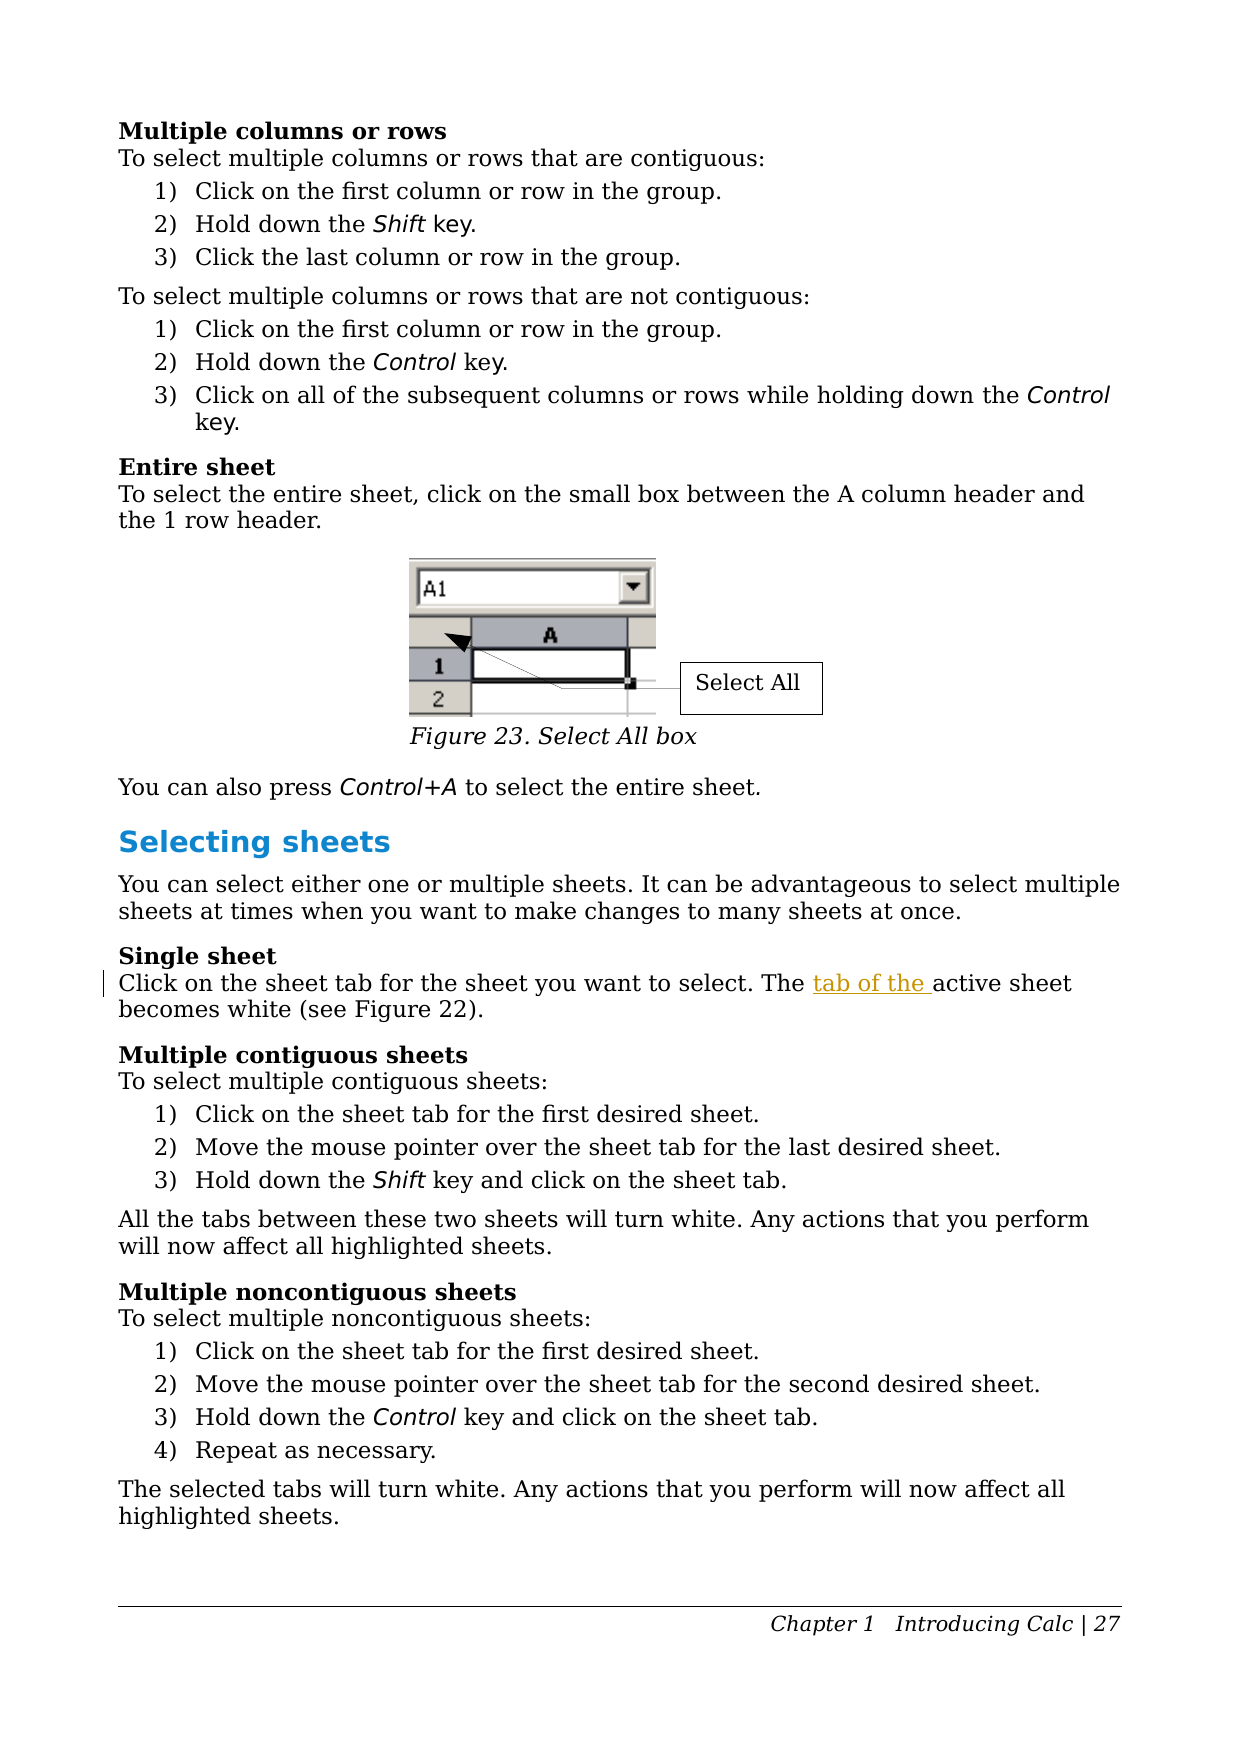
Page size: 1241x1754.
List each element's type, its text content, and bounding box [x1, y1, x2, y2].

list Hold down the Shift key and click on the sheet tab. [177, 1167, 1122, 1194]
list Move the mouse pointer over the sheet tab for the second desired sheet. [177, 1371, 1122, 1398]
list To select multiple columns or rows that are not contiguous: [118, 283, 1122, 310]
picture [409, 558, 656, 717]
list Click on the first column or row in the group. [177, 316, 1122, 343]
text Figure 23. Select All box [410, 723, 831, 749]
text Click on the sheet tab for the sheet you want to select. The tab of the active sheet becomes white (see Figure 22). [118, 970, 1122, 1023]
list To select multiple columns or rows that are contiguous: [118, 145, 1122, 172]
list Move the mouse pointer over the sheet tab for the last desired sheet. [177, 1134, 1122, 1161]
text Single sheet [118, 943, 1122, 970]
text To select the entire sheet, click on the small box between the A column header and the 1 row header. [118, 481, 1122, 534]
list To select multiple contiguous sheets: [118, 1068, 1122, 1095]
text Entire sheet [118, 454, 1122, 481]
list To select multiple noncontiguous sheets: [118, 1305, 1122, 1332]
list Click the last column or row in the group. [177, 244, 1122, 271]
list Hold down the Control key and click on the sheet tab. [177, 1404, 1122, 1431]
list Hold down the Shift key. [177, 211, 1122, 238]
text You can select either one or multiple sheets. It can be advantageous to select multiple sheets at times when you want to make changes to many sheets at once. [118, 871, 1122, 924]
text Multiple contiguous sheets [118, 1042, 1122, 1068]
list Hold down the Control key. [177, 349, 1122, 376]
text All the tabs between these two sheets will turn white. Any actions that you perform will now affect all highlighted sheets. [118, 1207, 1122, 1260]
text The selected tabs will turn white. Any actions that you perform will now affect all highlighted sheets. [118, 1476, 1122, 1530]
list Click on the sheet tab for the first desired sheet. [177, 1102, 1122, 1128]
text Multiple noncontiguous sheets [118, 1278, 1122, 1305]
text You can also press Control+A to select the entire sheet. [118, 774, 1122, 801]
list Click on the first column or row in the group. [177, 178, 1122, 205]
list Click on all of the subsequent columns or rows while holding down the Control key. [177, 382, 1122, 435]
list Repeat as necessary. [177, 1437, 1122, 1464]
subtitle Selecting sheets [118, 825, 1122, 859]
text Multiple columns or rows [118, 118, 1122, 145]
list Click on the sheet tab for the first desired sheet. [177, 1338, 1122, 1365]
